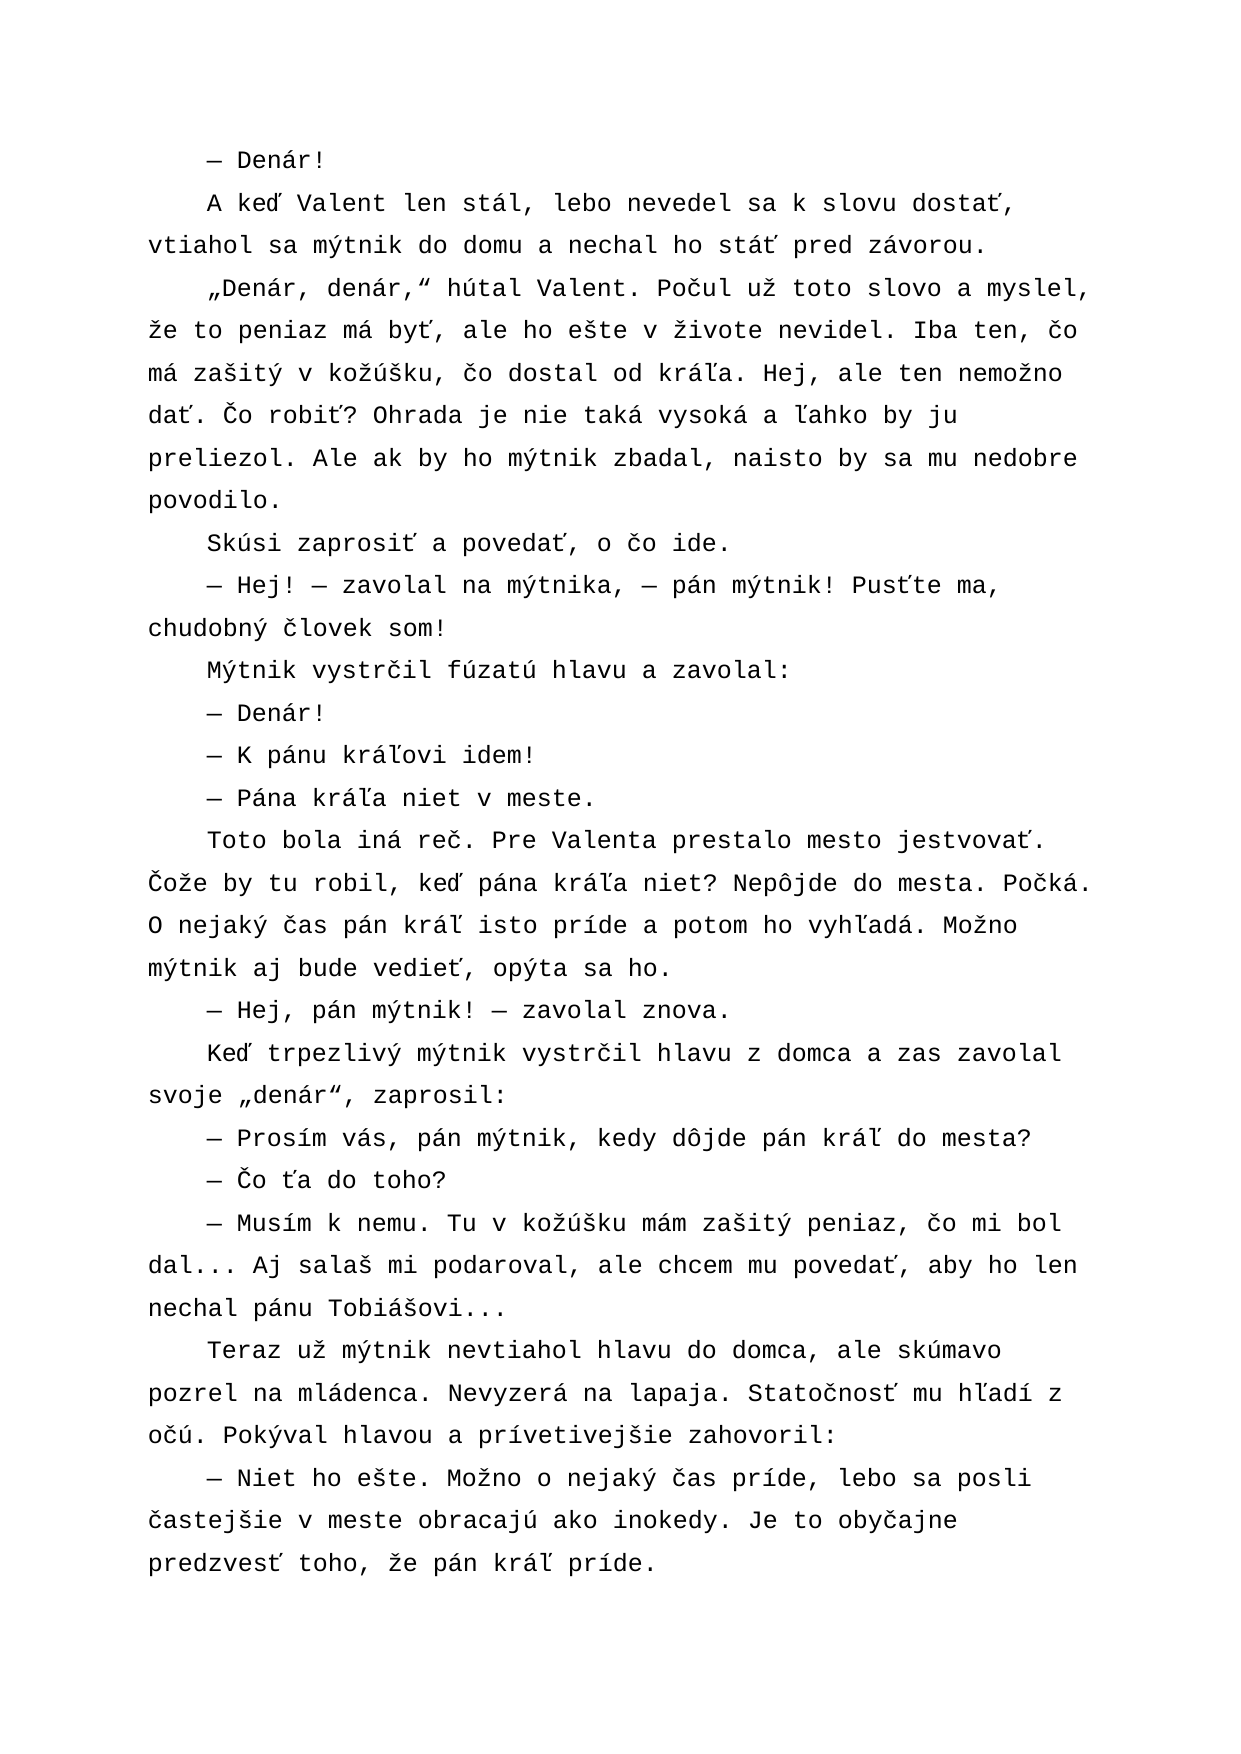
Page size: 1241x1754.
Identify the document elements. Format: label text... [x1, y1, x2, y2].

text — Denár! [148, 148, 1093, 176]
text Toto bola iná reč. Pre Valenta prestalo mesto jestvovať. Čože by tu robil, keď pána kráľa niet? Nepôjde do mesta. Počká. O nejaký čas pán kráľ isto príde a potom ho vyhľadá. Možno mýtnik aj bude vedieť, opýta sa ho. [148, 828, 1093, 983]
text — Pána kráľa niet v meste. [148, 785, 1093, 813]
text Skúsi zaprosiť a povedať, o čo ide. [148, 530, 1093, 558]
text Teraz už mýtnik nevtiahol hlavu do domca, ale skúmavo pozrel na mládenca. Nevyzerá na lapaja. Statočnosť mu hľadí z očú. Pokýval hlavou a prívetivejšie zahovoril: [148, 1338, 1093, 1451]
text — Hej! — zavolal na mýtnika, — pán mýtnik! Pusťte ma, chudobný človek som! [148, 573, 1093, 643]
text — Musím k nemu. Tu v kožúšku mám zašitý peniaz, čo mi bol dal... Aj salaš mi podaroval, ale chcem mu povedať, aby ho len nechal pánu Tobiášovi... [148, 1210, 1093, 1323]
text — Prosím vás, pán mýtnik, kedy dôjde pán kráľ do mesta? [148, 1125, 1093, 1153]
text „Denár, denár,“ hútal Valent. Počul už toto slovo a myslel, že to peniaz má byť, ale ho ešte v živote nevidel. Iba ten, čo má zašitý v kožúšku, čo dostal od kráľa. Hej, ale ten nemožno dať. Čo robiť? Ohrada je nie taká vysoká a ľahko by ju preliezol. Ale ak by ho mýtnik zbadal, naisto by sa mu nedobre povodilo. [148, 275, 1093, 516]
text — Denár! [148, 700, 1093, 728]
text Keď trpezlivý mýtnik vystrčil hlavu z domca a zas zavolal svoje „denár“, zaprosil: [148, 1040, 1093, 1111]
text — K pánu kráľovi idem! [148, 743, 1093, 771]
text A keď Valent len stál, lebo nevedel sa k slovu dostať, vtiahol sa mýtnik do domu a nechal ho stáť pred závorou. [148, 190, 1093, 261]
text — Čo ťa do toho? [148, 1168, 1093, 1196]
text — Hej, pán mýtnik! — zavolal znova. [148, 998, 1093, 1026]
text — Niet ho ešte. Možno o nejaký čas príde, lebo sa posli častejšie v meste obracajú ako inokedy. Je to obyčajne predzvesť toho, že pán kráľ príde. [148, 1465, 1093, 1578]
text Mýtnik vystrčil fúzatú hlavu a zavolal: [148, 658, 1093, 686]
